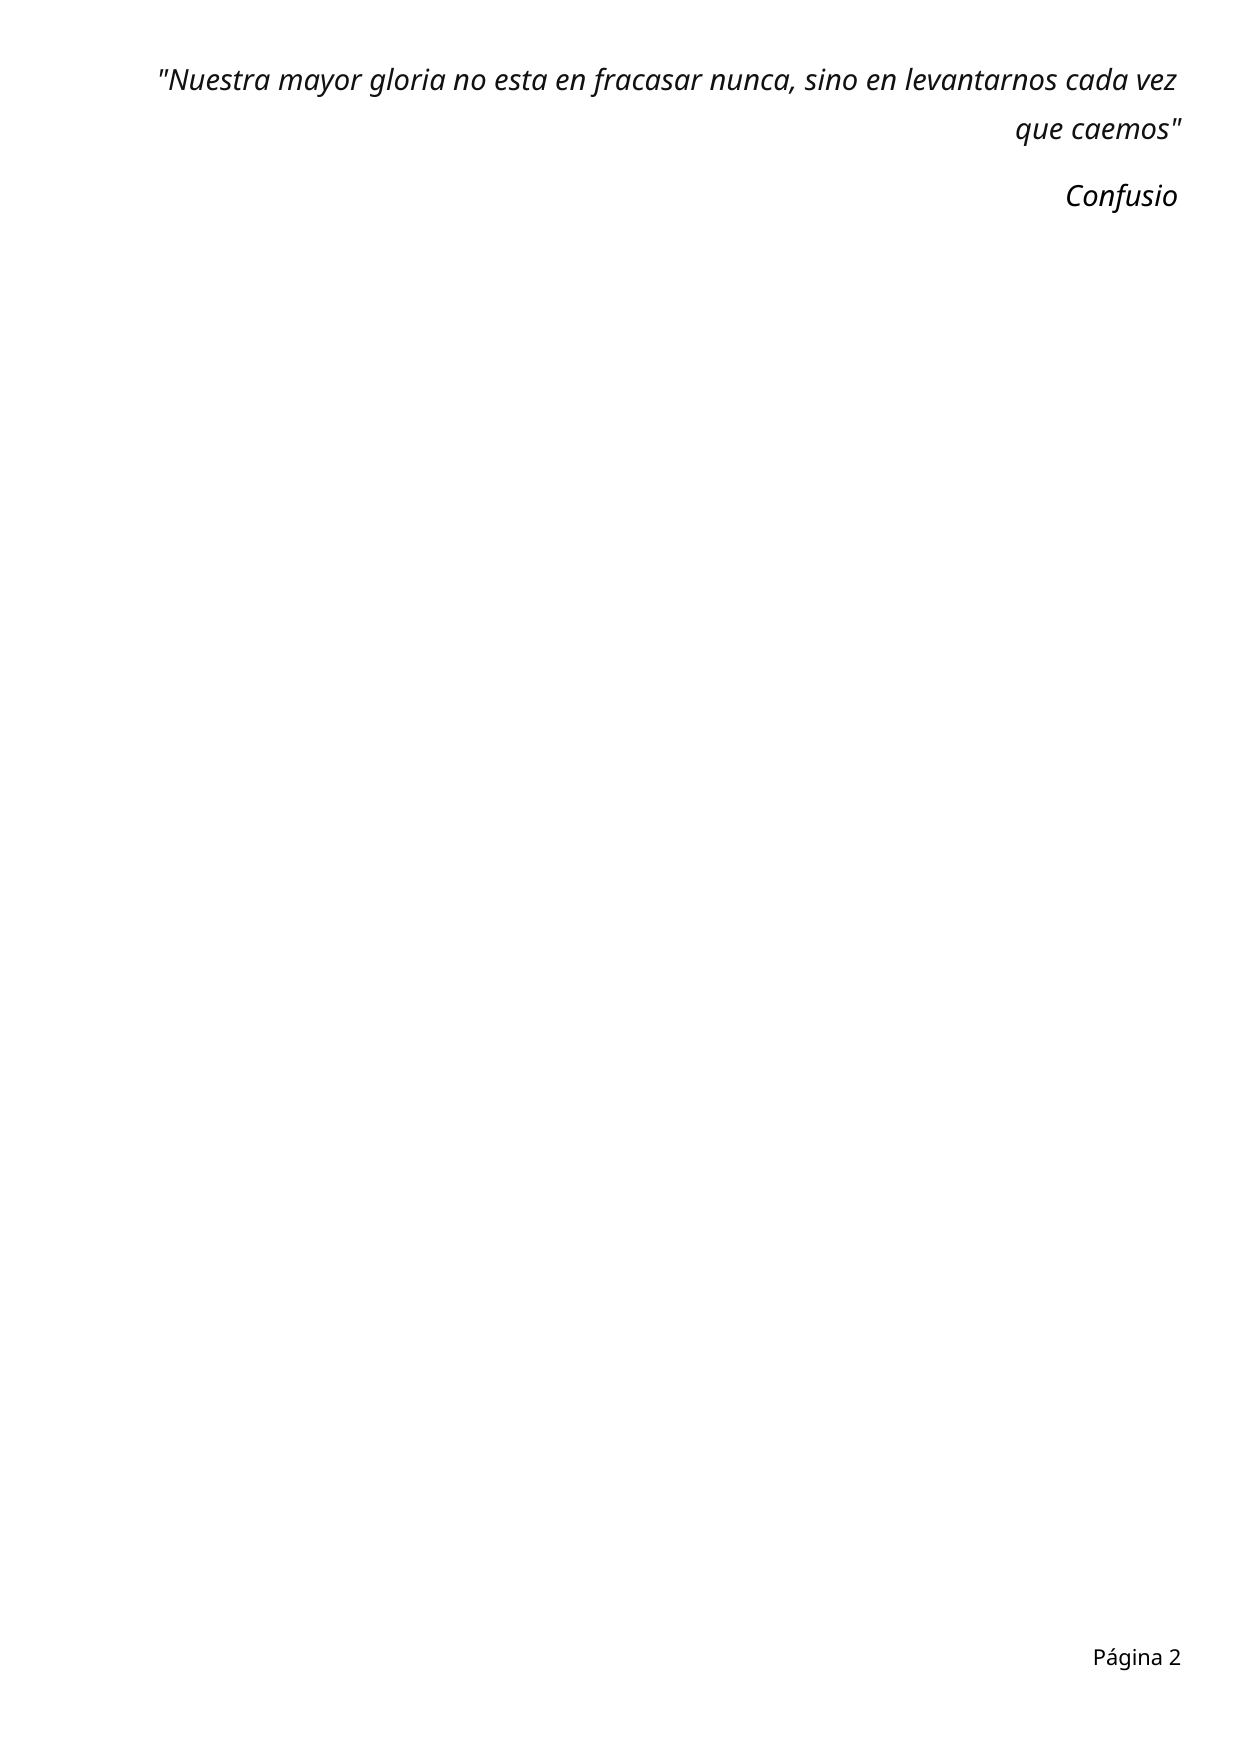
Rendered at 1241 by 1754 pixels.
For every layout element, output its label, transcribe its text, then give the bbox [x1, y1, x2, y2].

subtitle Confusio [148, 175, 1181, 214]
subtitle "Nuestra mayor gloria no esta en fracasar nunca, sino en levantarnos cada vez que caemos" [148, 59, 1181, 148]
